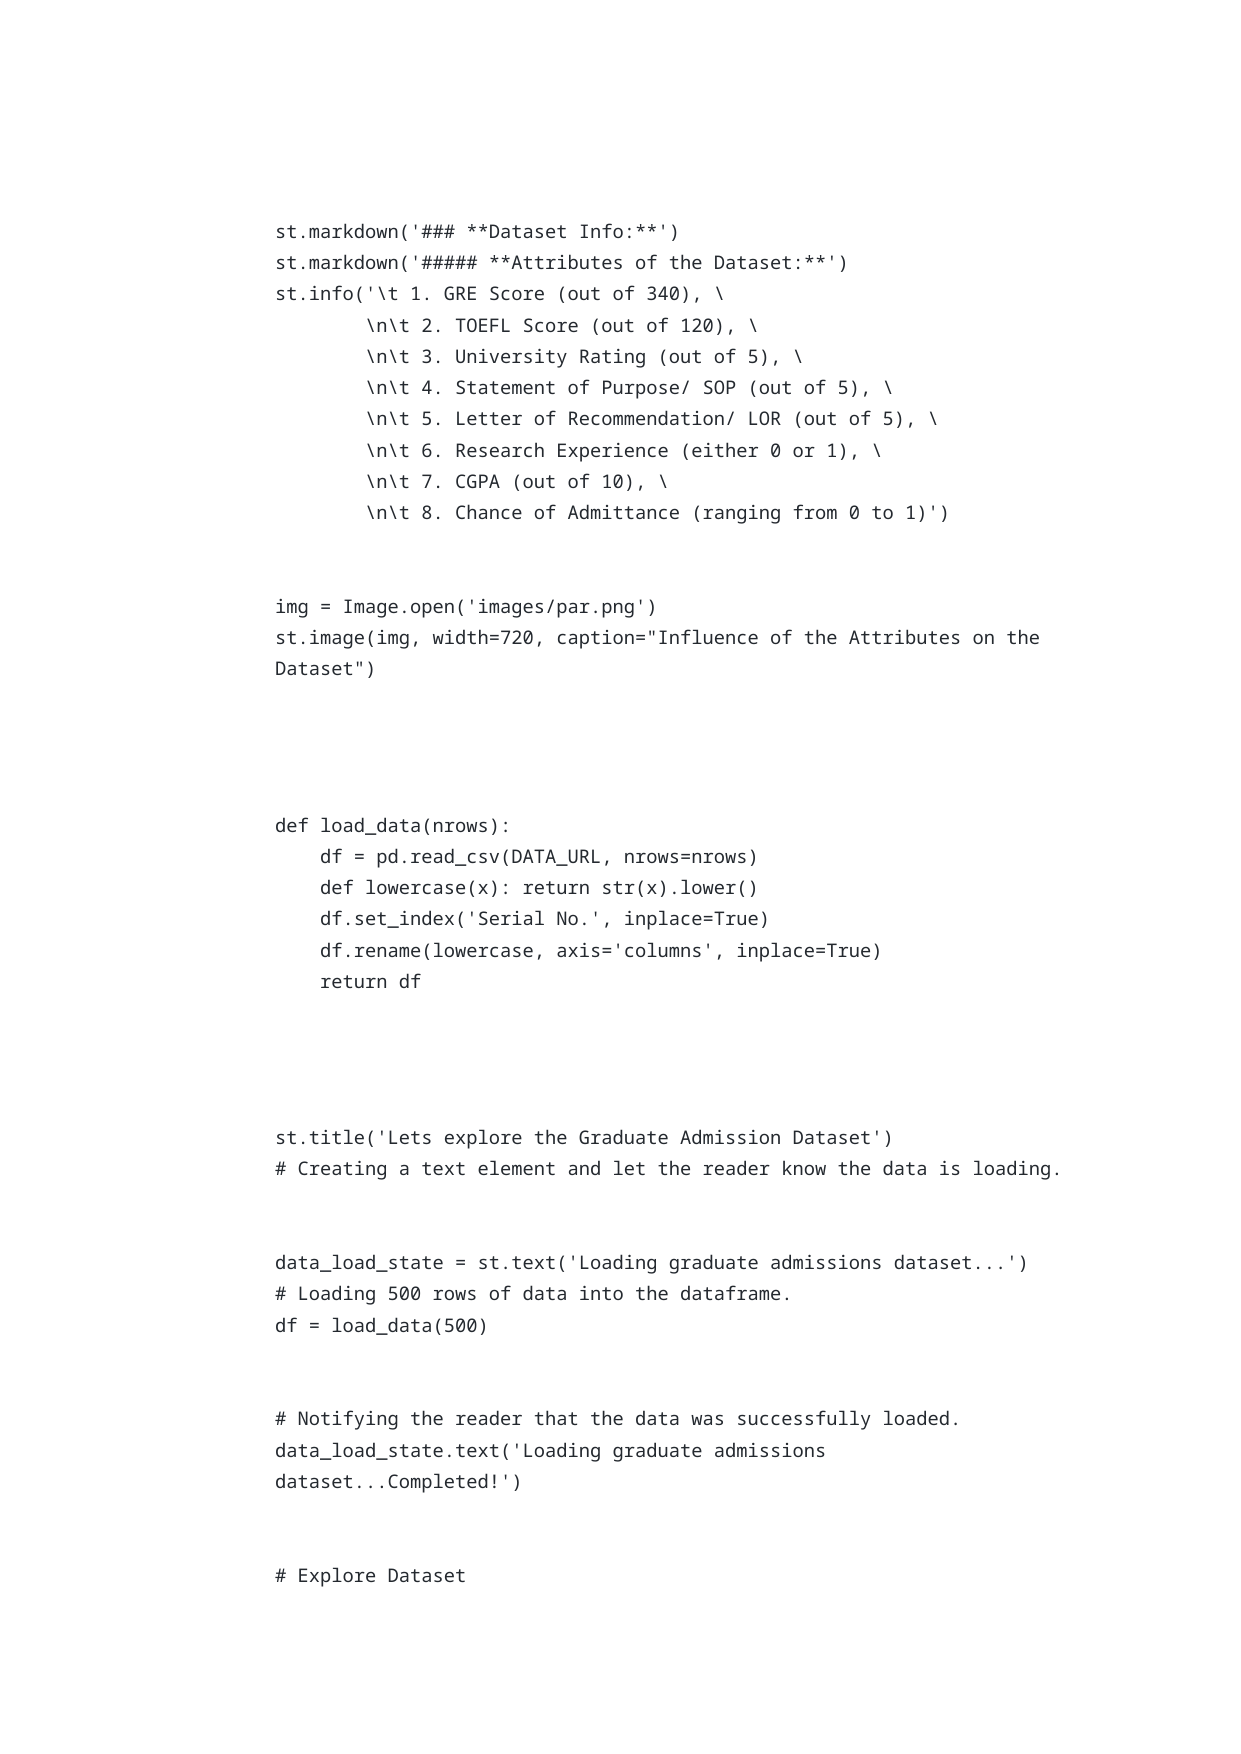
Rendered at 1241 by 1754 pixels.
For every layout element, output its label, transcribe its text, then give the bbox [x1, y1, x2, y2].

table_cell # Explore Dataset [259, 1556, 1090, 1587]
table_cell [150, 681, 259, 744]
table_cell [150, 1494, 259, 1556]
table_cell [259, 1181, 1090, 1244]
table_cell [259, 150, 1090, 212]
table_cell [150, 306, 259, 337]
table_cell [150, 150, 259, 212]
table_cell \n\t 7. CGPA (out of 10), \ [259, 463, 1090, 494]
table_cell [150, 588, 259, 619]
table_cell [150, 1400, 259, 1431]
table_cell # Loading 500 rows of data into the dataframe. [259, 1275, 1090, 1306]
table_cell [259, 525, 1090, 587]
table_cell img = Image.open('images/par.png') [259, 588, 1090, 619]
table_cell # Creating a text element and let the reader know the data is loading. [259, 1150, 1090, 1181]
table_cell df.set_index('Serial No.', inplace=True) [259, 900, 1090, 931]
table_cell [259, 1494, 1090, 1556]
table_cell [150, 400, 259, 431]
table_cell [150, 338, 259, 369]
table_cell [150, 869, 259, 900]
table_cell df.rename(lowercase, axis='columns', inplace=True) [259, 931, 1090, 962]
table_cell data_load_state.text('Loading graduate admissions dataset...Completed!') [259, 1431, 1090, 1494]
table_cell \n\t 8. Chance of Admittance (ranging from 0 to 1)') [259, 494, 1090, 525]
table_cell [150, 1181, 259, 1244]
table_cell [150, 1150, 259, 1181]
table_cell [150, 1431, 259, 1494]
table_cell [150, 494, 259, 525]
table_cell [150, 931, 259, 962]
table_cell [259, 1338, 1090, 1400]
table_cell [150, 244, 259, 275]
table_cell st.title('Lets explore the Graduate Admission Dataset') [259, 1119, 1090, 1150]
table_cell \n\t 6. Research Experience (either 0 or 1), \ [259, 431, 1090, 462]
table_cell [150, 994, 259, 1056]
table_cell [150, 619, 259, 681]
table_cell [259, 994, 1090, 1056]
table_cell [150, 900, 259, 931]
table_cell [150, 963, 259, 994]
table_cell [150, 213, 259, 244]
table_cell [150, 275, 259, 306]
table_cell [150, 744, 259, 806]
table_cell st.info('\t 1. GRE Score (out of 340), \ [259, 275, 1090, 306]
table_cell # Notifying the reader that the data was successfully loaded. [259, 1400, 1090, 1431]
table_cell df = pd.read_csv(DATA_URL, nrows=nrows) [259, 838, 1090, 869]
table_cell \n\t 2. TOEFL Score (out of 120), \ [259, 306, 1090, 337]
table_cell [150, 838, 259, 869]
table_cell \n\t 3. University Rating (out of 5), \ [259, 338, 1090, 369]
table_cell def lowercase(x): return str(x).lower() [259, 869, 1090, 900]
table_cell \n\t 4. Statement of Purpose/ SOP (out of 5), \ [259, 369, 1090, 400]
table_cell st.markdown('##### **Attributes of the Dataset:**') [259, 244, 1090, 275]
table_cell [150, 1275, 259, 1306]
table_cell [150, 431, 259, 462]
table_cell def load_data(nrows): [259, 806, 1090, 837]
table_cell [150, 806, 259, 837]
table_cell [150, 1119, 259, 1150]
table_cell st.markdown('### **Dataset Info:**') [259, 213, 1090, 244]
table_cell [150, 1338, 259, 1400]
table_cell df = load_data(500) [259, 1306, 1090, 1337]
table_cell [150, 1056, 259, 1119]
table_cell [259, 744, 1090, 806]
table_cell [259, 681, 1090, 744]
table_cell \n\t 5. Letter of Recommendation/ LOR (out of 5), \ [259, 400, 1090, 431]
table_cell data_load_state = st.text('Loading graduate admissions dataset...') [259, 1244, 1090, 1275]
table_cell [150, 463, 259, 494]
table_cell [150, 525, 259, 587]
table_cell [259, 1056, 1090, 1119]
table_cell st.image(img, width=720, caption="Influence of the Attributes on the Dataset") [259, 619, 1090, 681]
table_cell [150, 1244, 259, 1275]
table_cell [150, 1556, 259, 1587]
table_cell return df [259, 963, 1090, 994]
table_cell [150, 369, 259, 400]
table_cell [150, 1306, 259, 1337]
